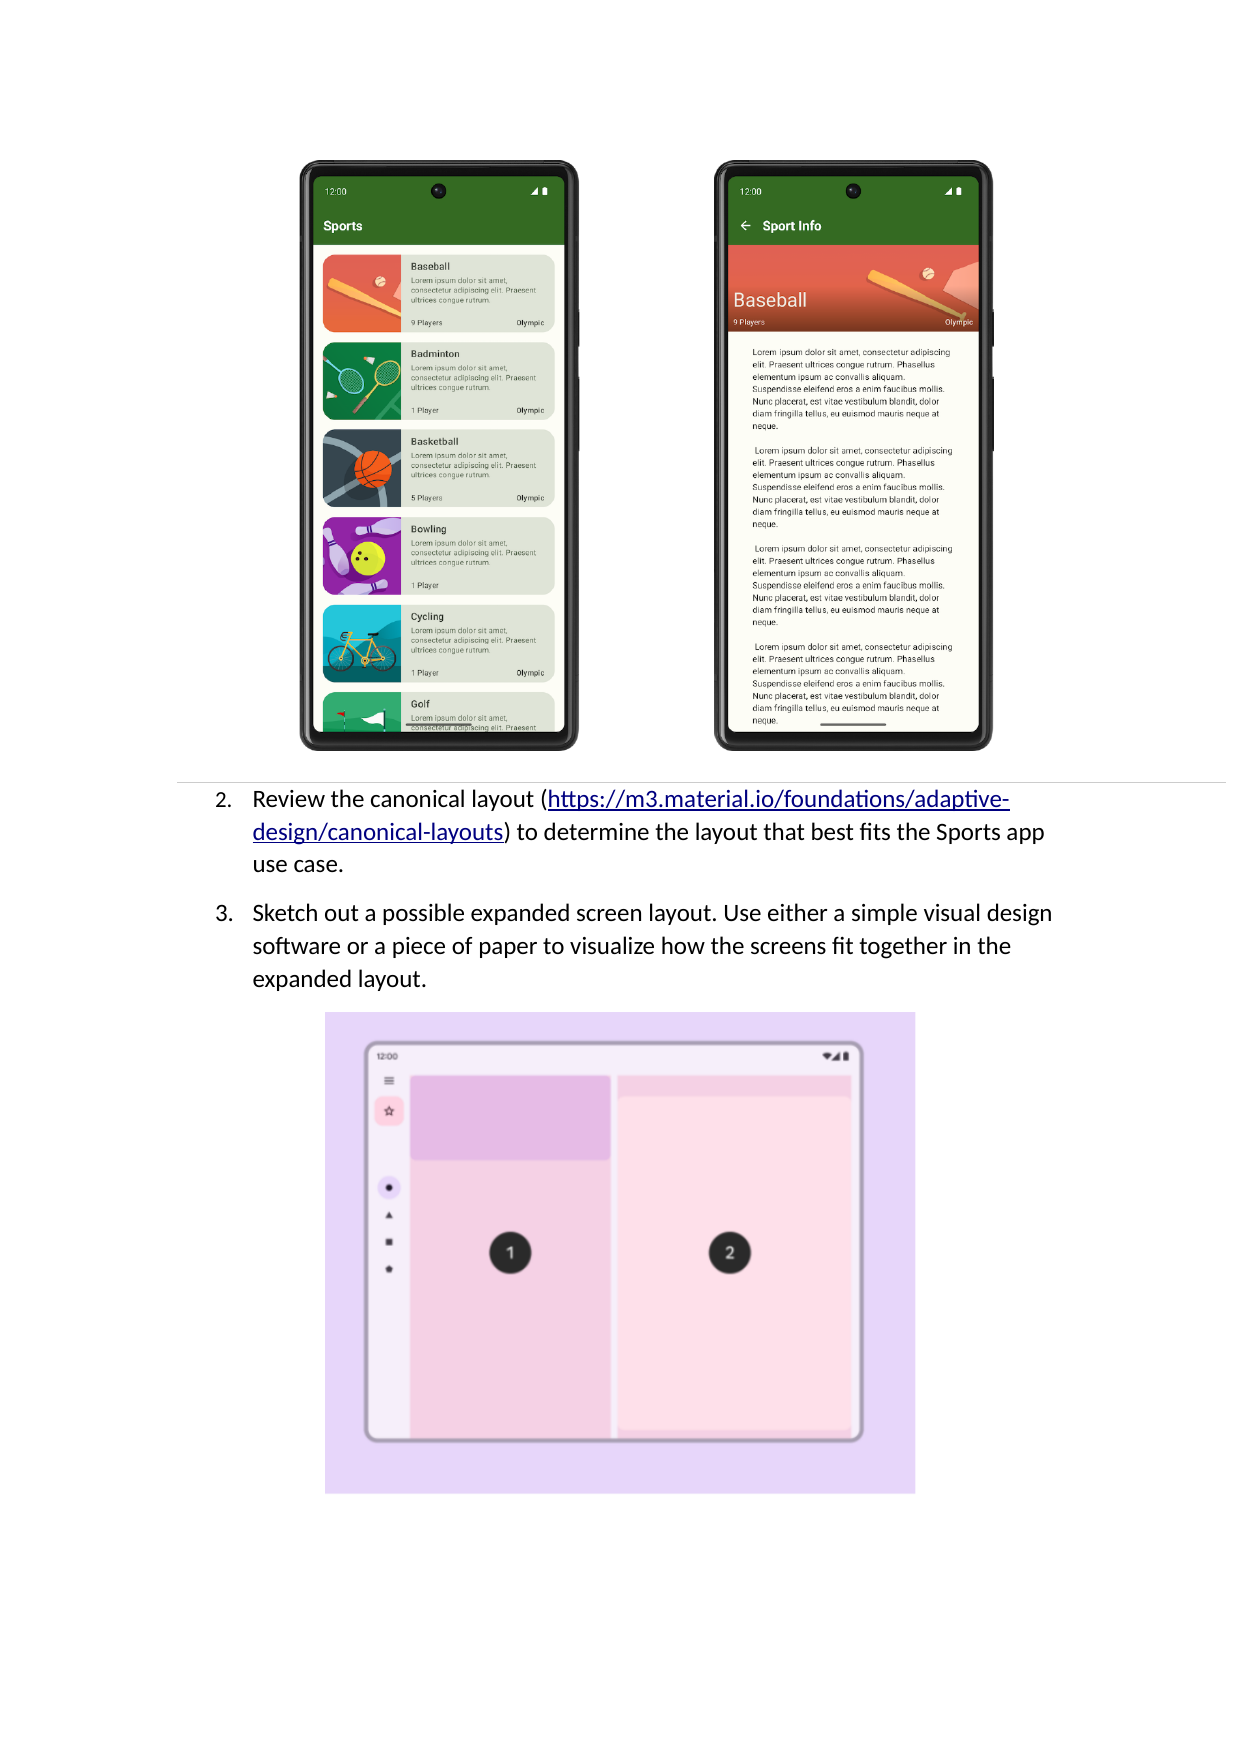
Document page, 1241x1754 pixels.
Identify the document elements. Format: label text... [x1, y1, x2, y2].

list Sketch out a possible expanded screen layout. Use either a simple visual design software or a piece of paper to visualize how the screens fit together in the expanded layout. [215, 898, 1063, 993]
table_header [702, 148, 1226, 782]
list Review the canonical layout (https://m3.material.io/foundations/adaptive-design/canonical-layouts) to determine the layout that best fits the Sports app use case. [215, 783, 1063, 879]
table_header [177, 148, 702, 782]
